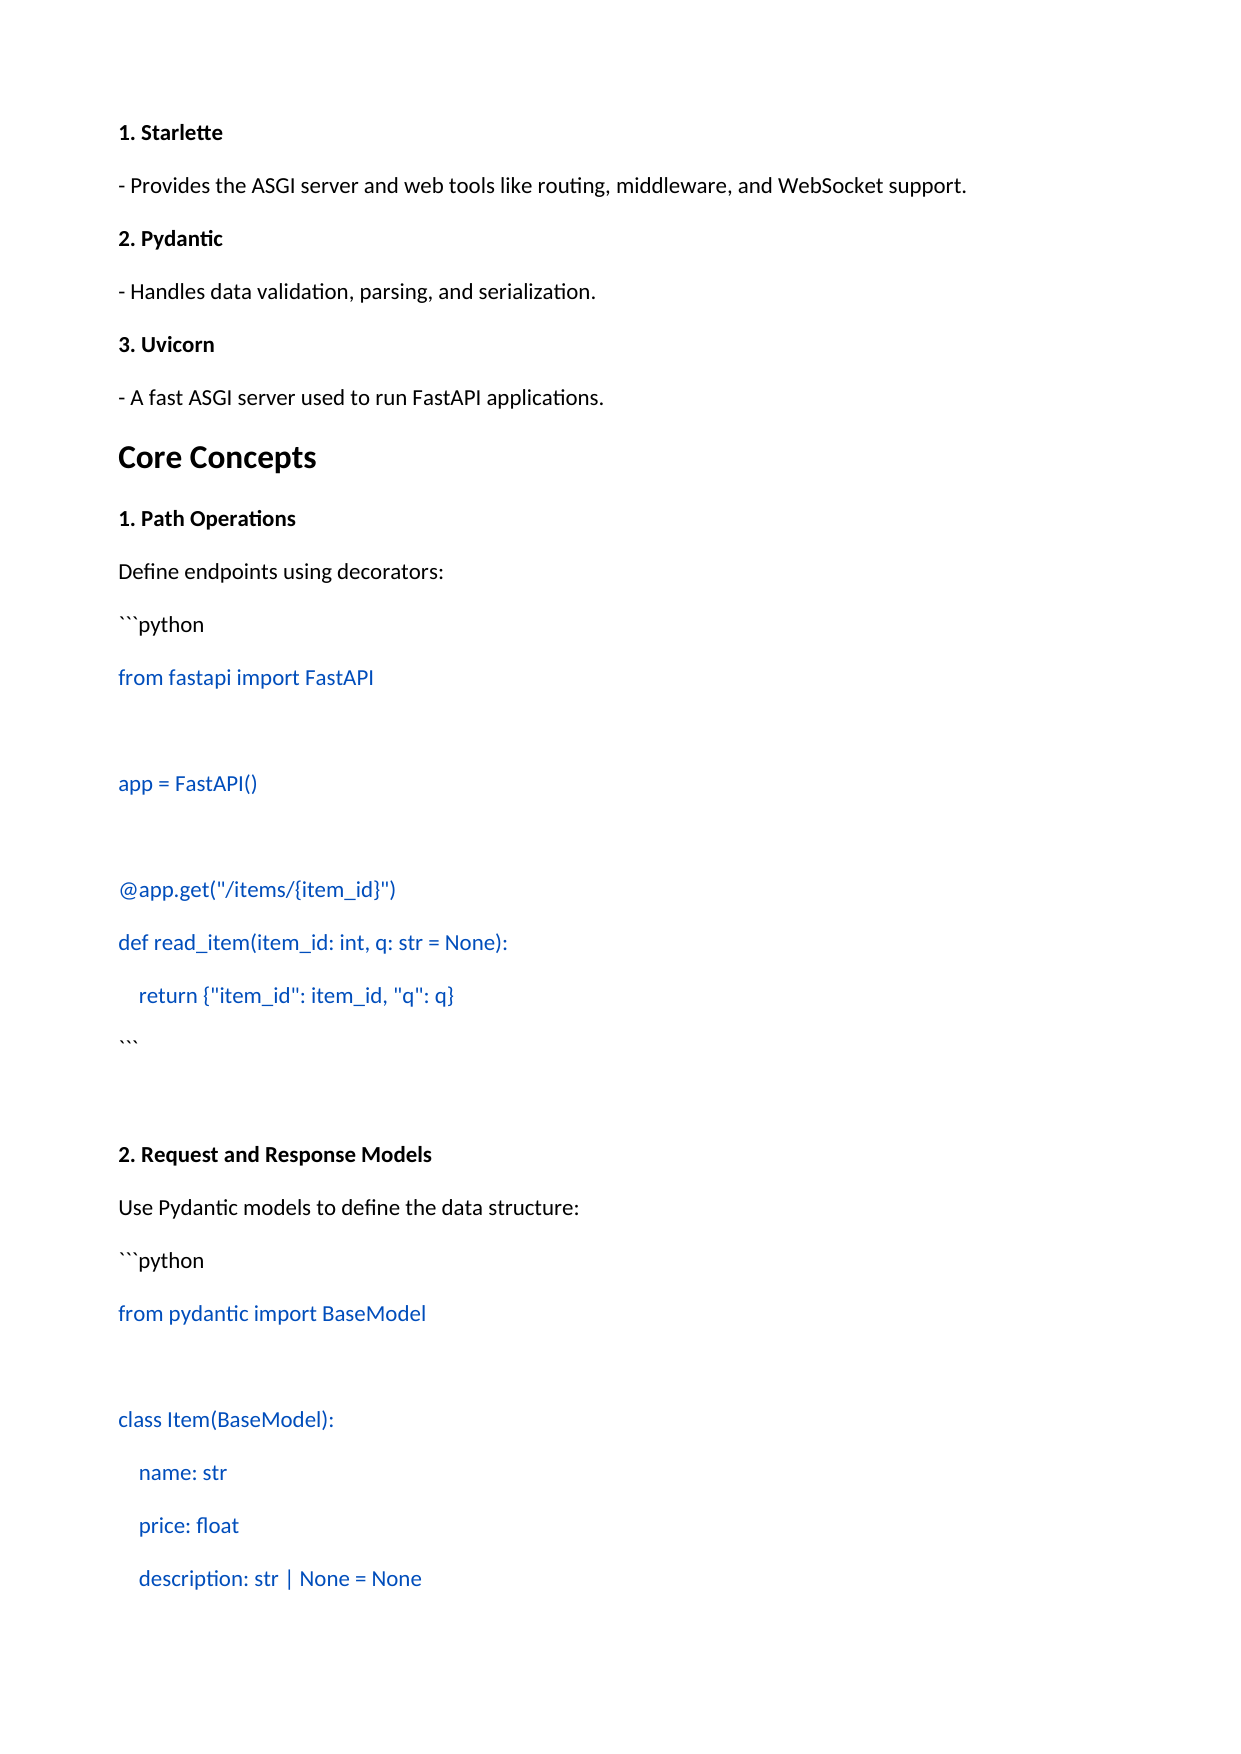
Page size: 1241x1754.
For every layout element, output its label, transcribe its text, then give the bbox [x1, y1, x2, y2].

text - Handles data validation, parsing, and serialization. [118, 277, 1122, 305]
text ``` [118, 1034, 1122, 1062]
text class Item(BaseModel): [118, 1405, 1122, 1433]
text ```python [118, 610, 1122, 638]
text - A fast ASGI server used to run FastAPI applications. [118, 383, 1122, 411]
text 1. Path Operations [118, 504, 1122, 532]
text from fastapi import FastAPI [118, 663, 1122, 691]
text ```python [118, 1246, 1122, 1274]
text - Provides the ASGI server and web tools like routing, middleware, and WebSocket support. [118, 171, 1122, 199]
text 3. Uvicorn [118, 330, 1122, 358]
text name: str [118, 1458, 1122, 1486]
text app = FastAPI() [118, 769, 1122, 797]
text @app.get("/items/{item_id}") [118, 875, 1122, 903]
text Define endpoints using decorators: [118, 557, 1122, 585]
text from pydantic import BaseModel [118, 1299, 1122, 1327]
text 2. Request and Response Models [118, 1140, 1122, 1168]
text price: float [118, 1511, 1122, 1539]
text return {"item_id": item_id, "q": q} [118, 981, 1122, 1009]
text def read_item(item_id: int, q: str = None): [118, 928, 1122, 956]
text Use Pydantic models to define the data structure: [118, 1193, 1122, 1221]
text 1. Starlette [118, 118, 1122, 146]
text 2. Pydantic [118, 224, 1122, 252]
text description: str | None = None [118, 1564, 1122, 1592]
text Core Concepts [118, 436, 1122, 477]
